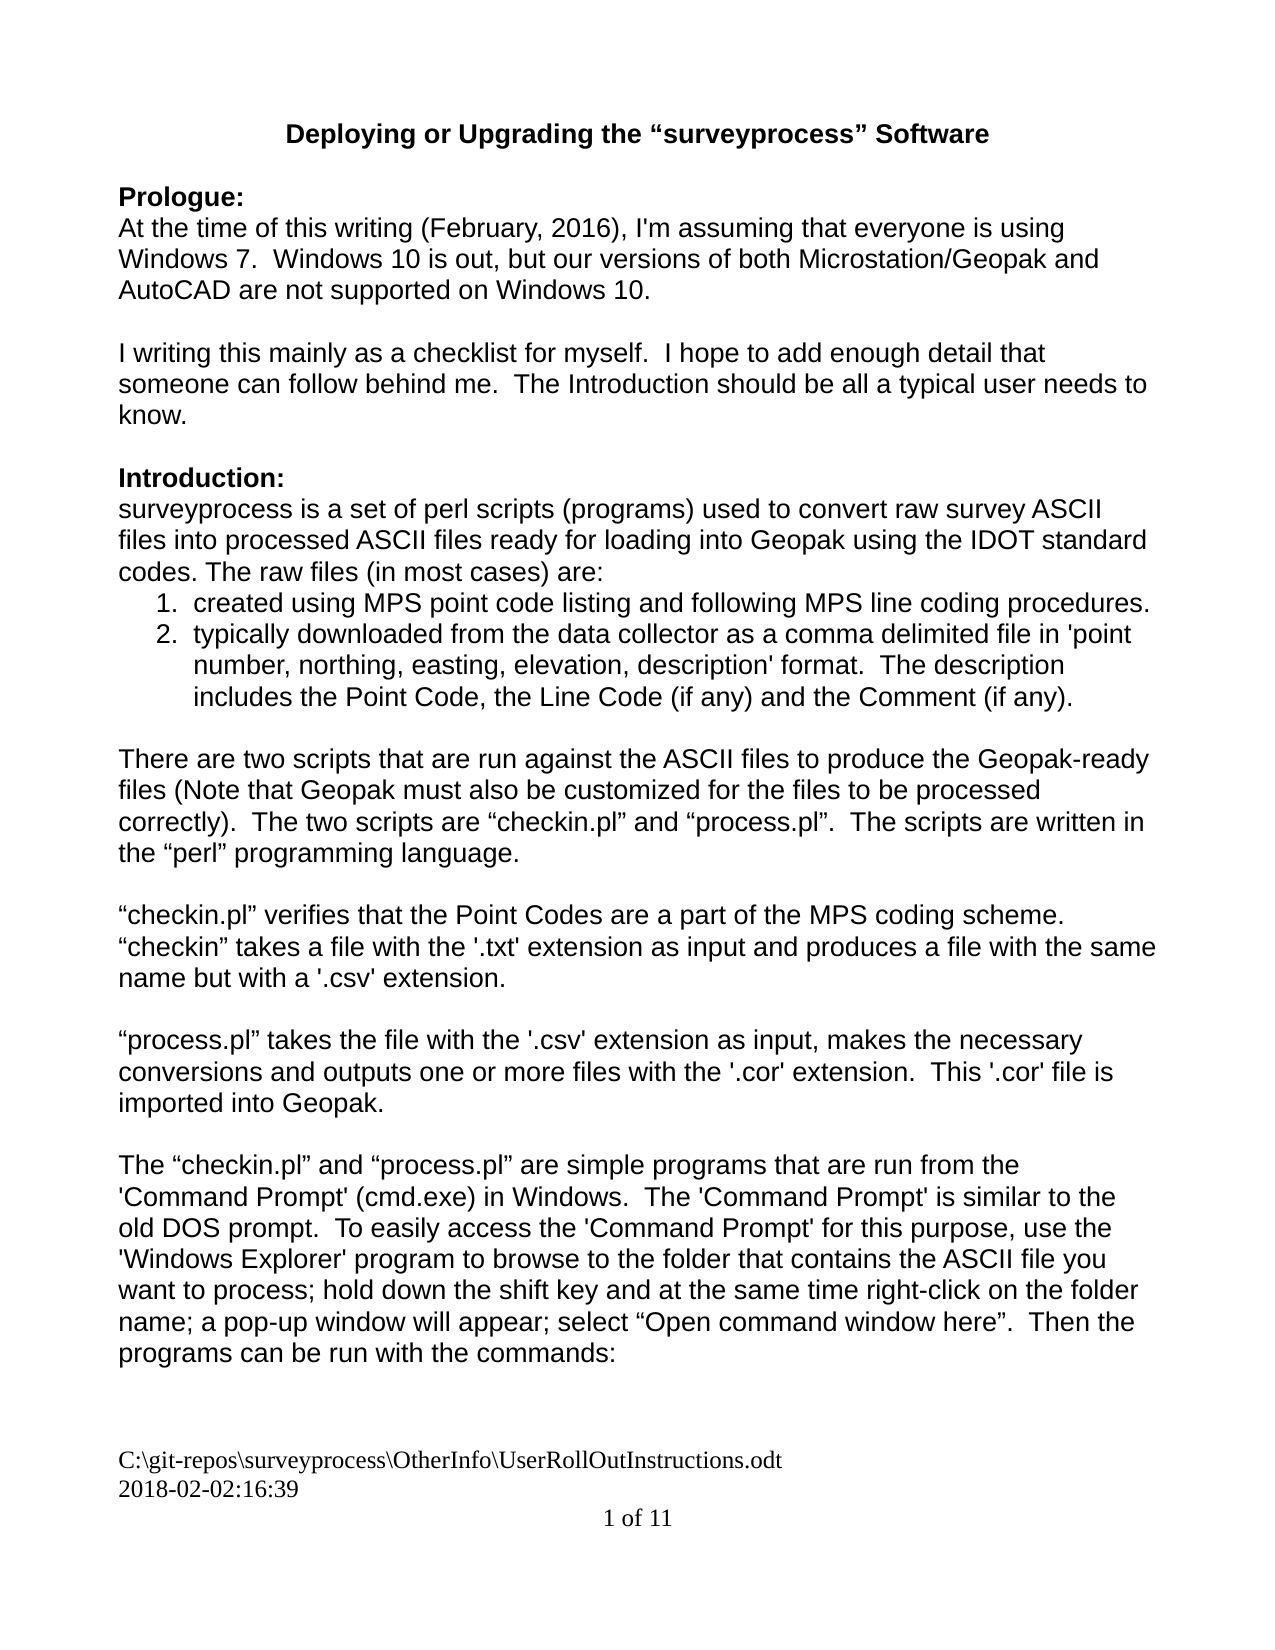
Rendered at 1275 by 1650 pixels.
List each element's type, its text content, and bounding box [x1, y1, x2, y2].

text Prologue: [118, 181, 1157, 212]
text The “checkin.pl” and “process.pl” are simple programs that are run from the 'Command Prompt' (cmd.exe) in Windows. The 'Command Prompt' is similar to the old DOS prompt. To easily access the 'Command Prompt' for this purpose, use the 'Windows Explorer' program to browse to the folder that contains the ASCII file you want to process; hold down the shift key and at the same time right-click on the folder name; a pop-up window will appear; select “Open command window here”. Then the programs can be run with the commands: [118, 1149, 1157, 1368]
list typically downloaded from the data collector as a comma delimited file in 'point number, northing, easting, elevation, description' format. The description includes the Point Code, the Line Code (if any) and the Comment (if any). [156, 618, 1157, 712]
text At the time of this writing (February, 2016), I'm assuming that everyone is using Windows 7. Windows 10 is out, but our versions of both Microstation/Geopak and AutoCAD are not supported on Windows 10. [118, 212, 1157, 306]
text Deploying or Upgrading the “surveyprocess” Software [118, 118, 1157, 149]
text surveyprocess is a set of perl scripts (programs) used to convert raw survey ASCII files into processed ASCII files ready for loading into Geopak using the IDOT standard codes. The raw files (in most cases) are: [118, 493, 1157, 587]
list created using MPS point code listing and following MPS line coding procedures. [156, 587, 1157, 618]
text “checkin.pl” verifies that the Point Codes are a part of the MPS coding scheme. “checkin” takes a file with the '.txt' extension as input and produces a file with the same name but with a '.csv' extension. [118, 899, 1157, 993]
text I writing this mainly as a checklist for myself. I hope to add enough detail that someone can follow behind me. The Introduction should be all a typical user needs to know. [118, 337, 1157, 431]
text “process.pl” takes the file with the '.csv' extension as input, makes the necessary conversions and outputs one or more files with the '.cor' extension. This '.cor' file is imported into Geopak. [118, 1024, 1157, 1118]
text There are two scripts that are run against the ASCII files to produce the Geopak-ready files (Note that Geopak must also be customized for the files to be processed correctly). The two scripts are “checkin.pl” and “process.pl”. The scripts are written in the “perl” programming language. [118, 743, 1157, 868]
text Introduction: [118, 462, 1157, 493]
